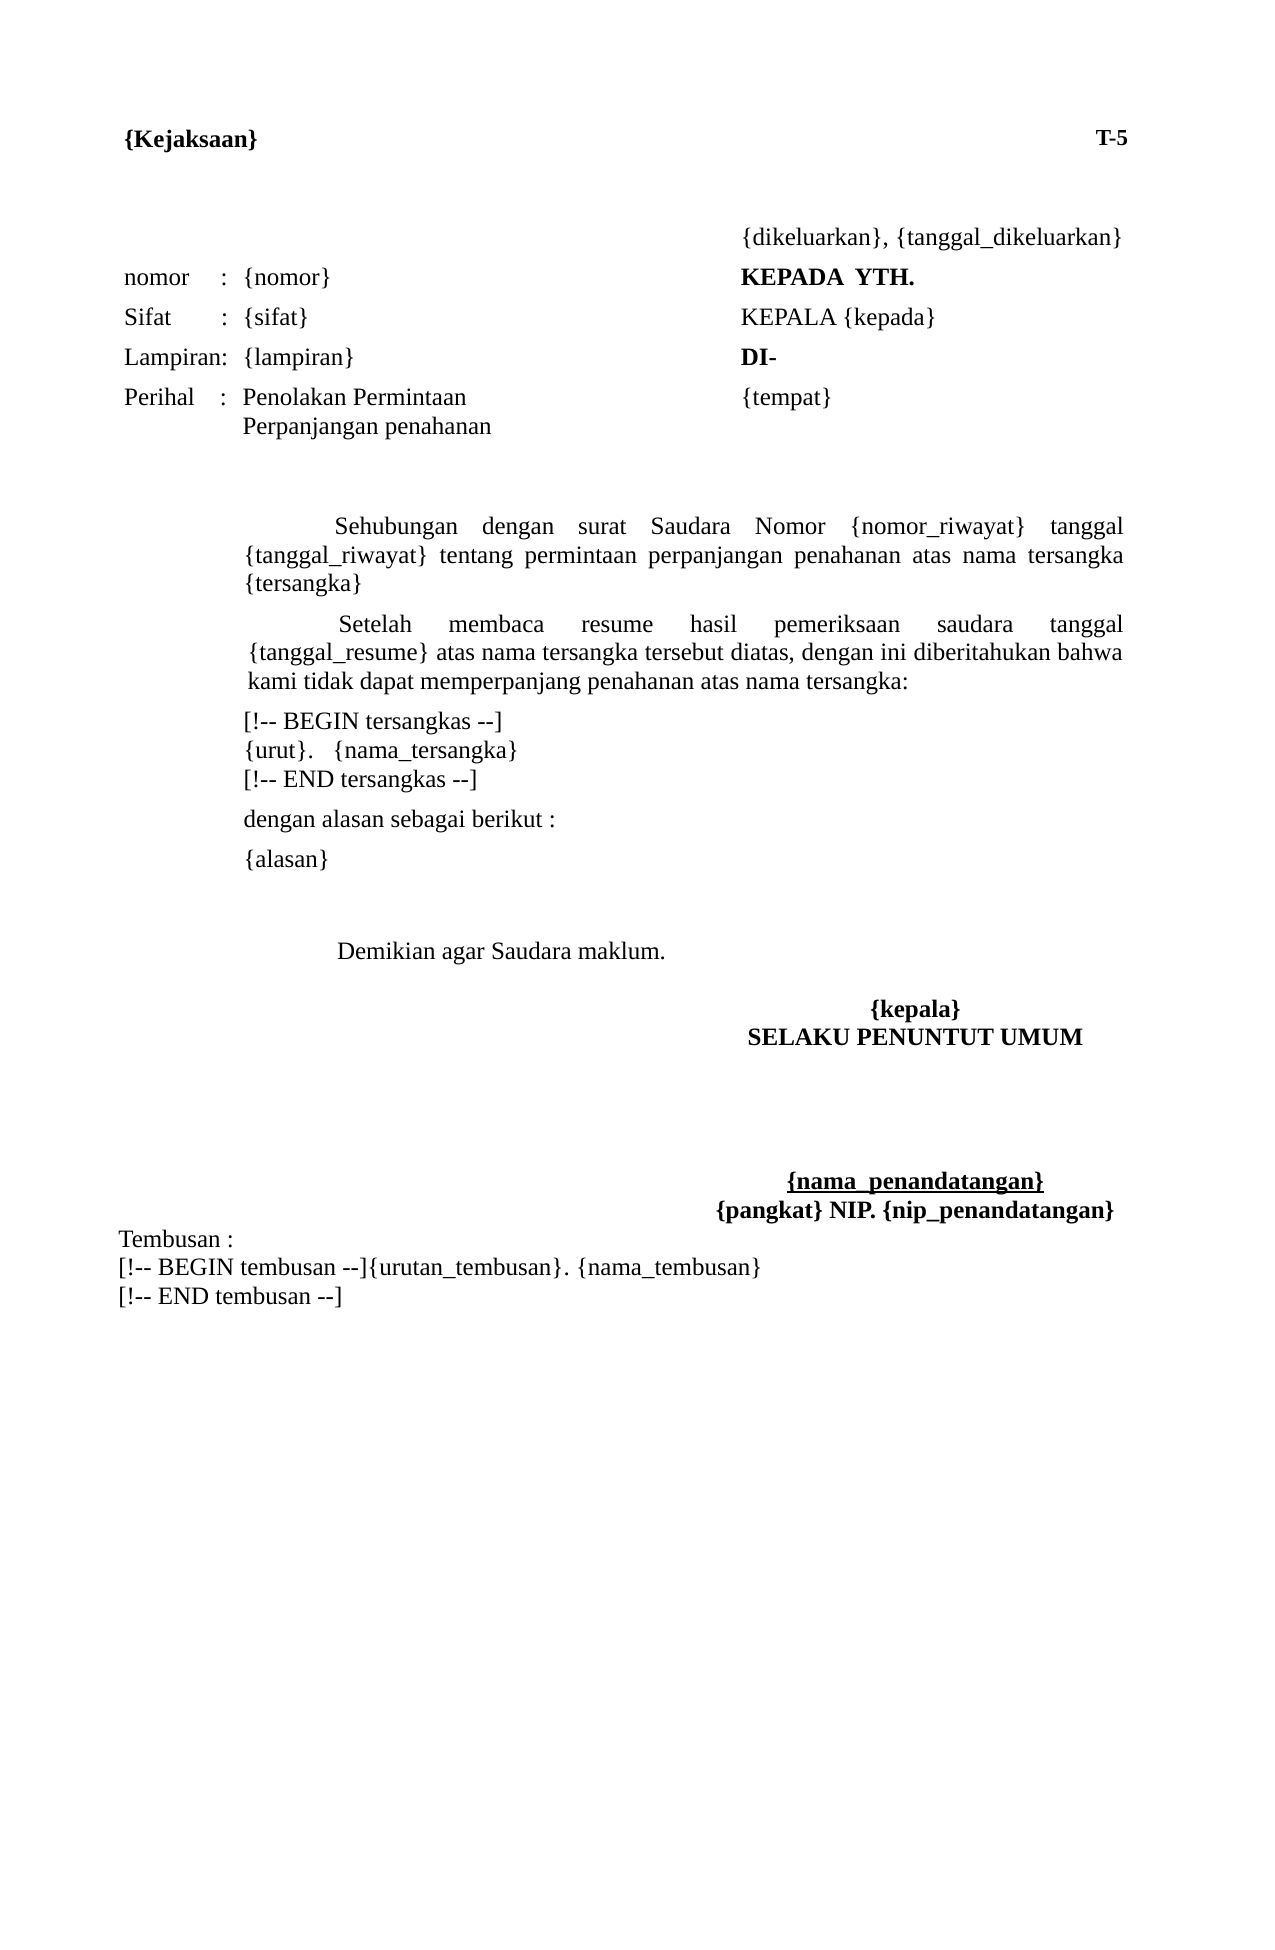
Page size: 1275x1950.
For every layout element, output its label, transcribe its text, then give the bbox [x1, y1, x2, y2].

table_cell {alasan} [238, 839, 1157, 879]
table_header [118, 216, 236, 256]
table_header [236, 216, 735, 256]
table_cell KEPALA {kepada} [735, 296, 1157, 336]
text [!-- BEGIN tembusan --]{urutan_tembusan}. {nama_tembusan} [118, 1252, 1157, 1281]
table_cell Setelah membaca resume hasil pemeriksaan saudara tanggal {tanggal_resume} atas nama tersangka tersebut diatas, dengan ini diberitahukan bahwa kami tidak dapat memperpanjang penahanan atas nama tersangka: [238, 603, 1157, 701]
table_cell [118, 839, 237, 879]
table_cell {nomor} [236, 256, 735, 296]
table_cell KEPADA YTH. [735, 256, 1157, 296]
table_cell [118, 701, 237, 798]
table_cell [118, 603, 237, 701]
table_header {dikeluarkan}, {tanggal_dikeluarkan} [735, 216, 1157, 256]
table_cell {lampiran} [236, 336, 735, 377]
table_cell {sifat} [236, 296, 735, 336]
table_cell {tempat} [735, 377, 1157, 476]
table_cell nomor : [118, 256, 236, 296]
table_cell DI- [735, 336, 1157, 377]
table_header [118, 994, 673, 1224]
table_cell Penolakan Permintaan Perpanjangan penahanan [236, 377, 735, 476]
table_header {Kejaksaan} [118, 118, 1090, 158]
table_cell [!-- BEGIN tersangkas --] {urut}. {nama_tersangka} [!-- END tersangkas --] [238, 701, 1157, 798]
table_cell dengan alasan sebagai berikut : [238, 798, 1157, 838]
table_cell Sifat : [118, 296, 236, 336]
text Demikian agar Saudara maklum. [118, 936, 1157, 965]
table_header T-5 [1090, 118, 1157, 158]
text [!-- END tembusan --] [118, 1281, 1157, 1310]
text Tembusan : [118, 1224, 1157, 1252]
table_cell Perihal : [118, 377, 236, 476]
table_cell [118, 798, 237, 838]
table_header Sehubungan dengan surat Saudara Nomor {nomor_riwayat} tanggal {tanggal_riwayat} tentang permintaan perpanjangan penahanan atas nama tersangka {tersangka} [238, 476, 1157, 603]
table_header [118, 476, 237, 603]
table_header {kepala} SELAKU PENUNTUT UMUM {nama_penandatangan} {pangkat} NIP. {nip_penandatangan} [673, 994, 1157, 1224]
table_cell Lampiran: [118, 336, 236, 377]
